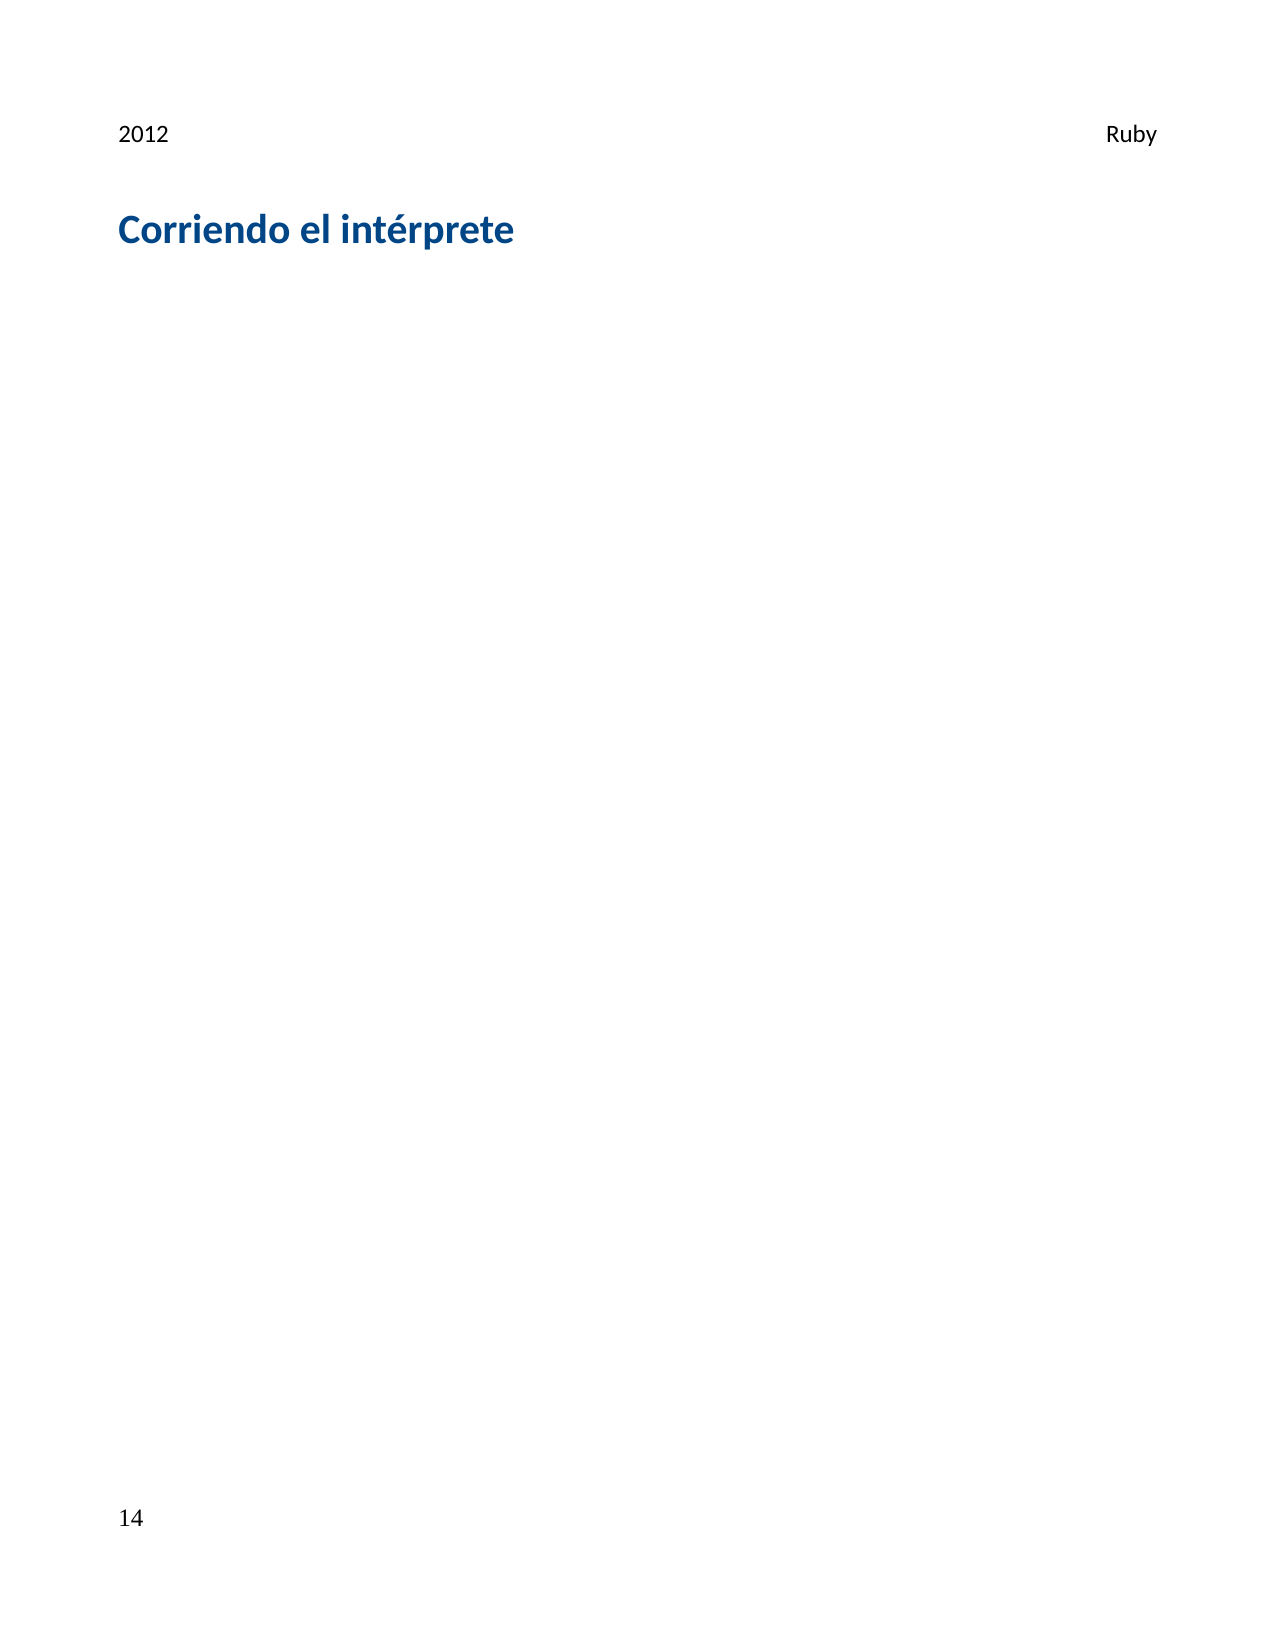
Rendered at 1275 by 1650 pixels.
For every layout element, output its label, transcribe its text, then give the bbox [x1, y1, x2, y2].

subtitle Corriendo el intérprete [118, 203, 1157, 254]
